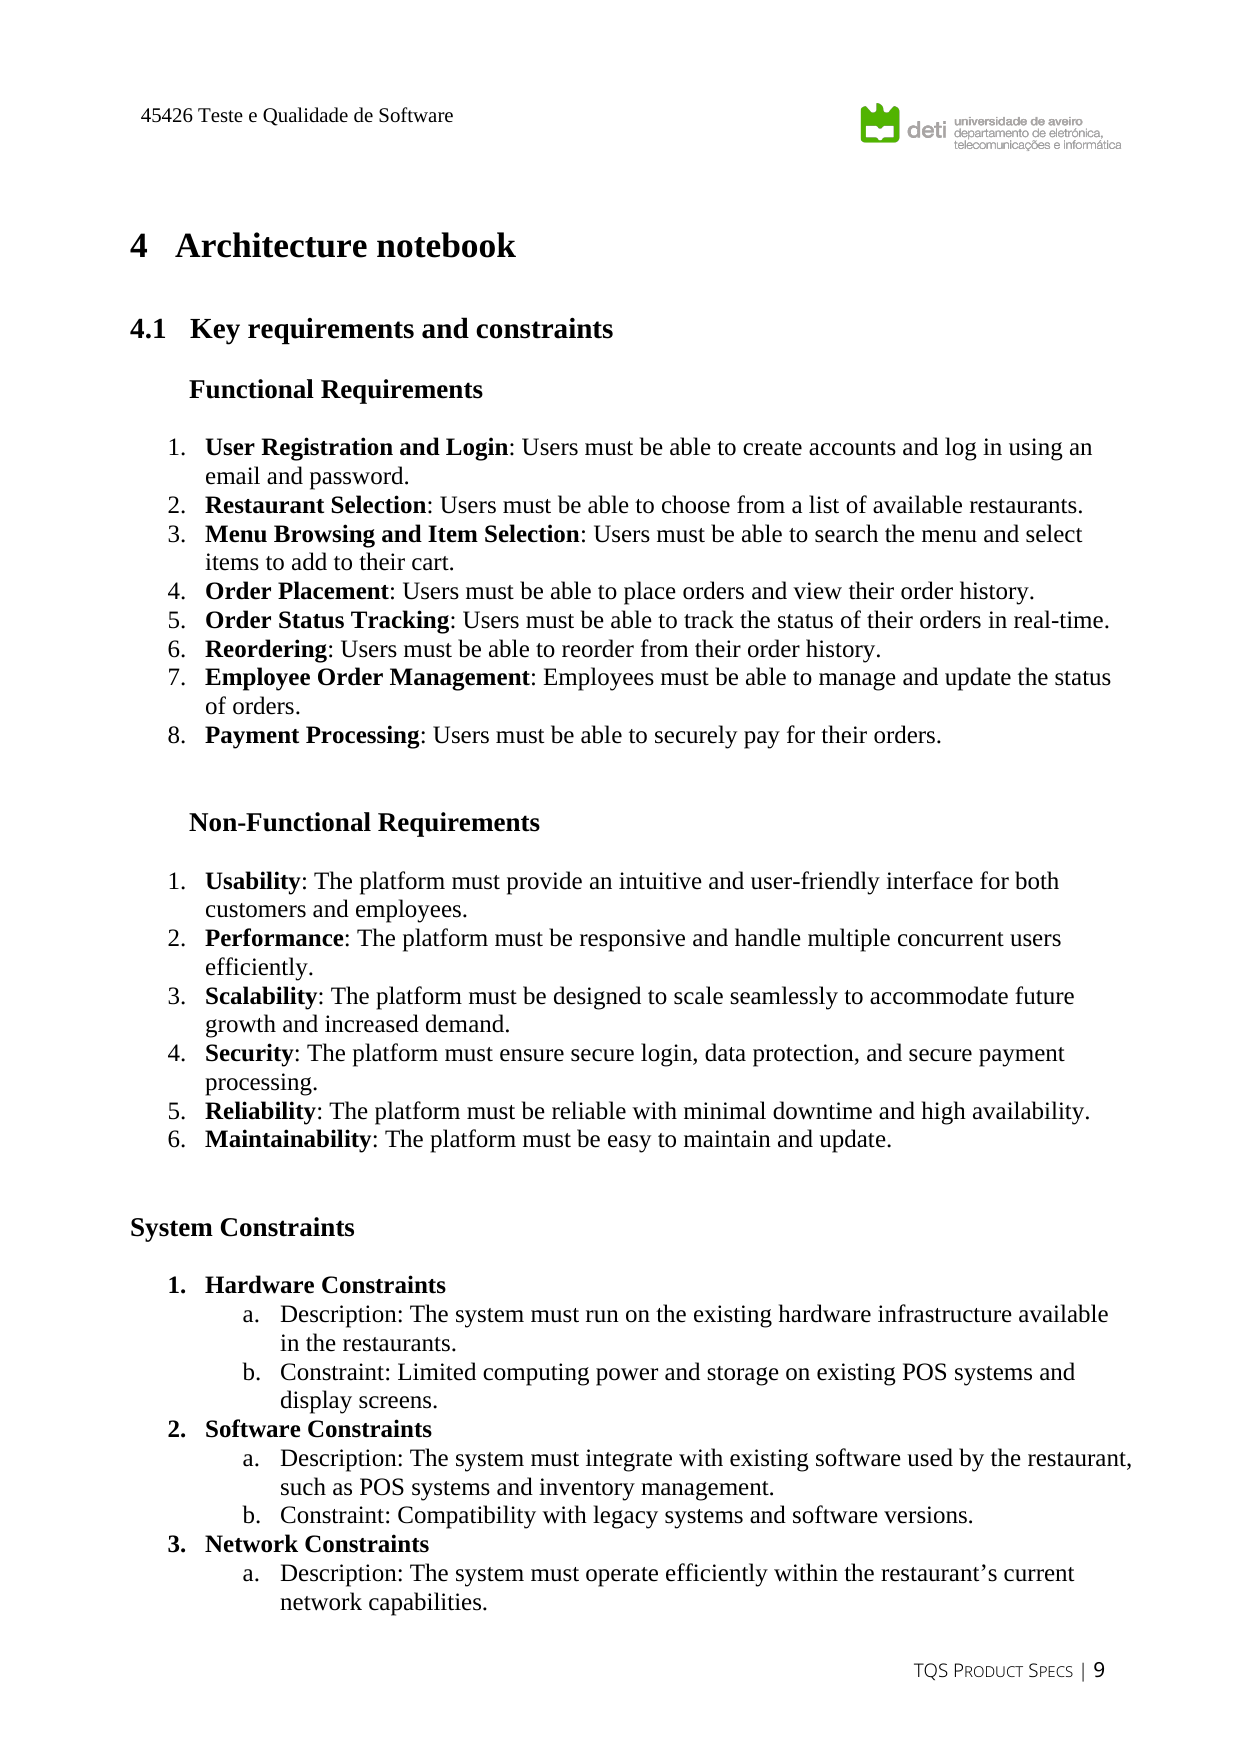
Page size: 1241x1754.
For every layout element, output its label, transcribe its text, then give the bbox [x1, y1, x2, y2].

list Description: The system must run on the existing hardware infrastructure available in the restaurants. [242, 1299, 1134, 1357]
list Security: The platform must ensure secure login, data protection, and secure payment processing. [167, 1038, 1134, 1096]
list Menu Browsing and Item Selection: Users must be able to search the menu and select items to add to their cart. [167, 519, 1134, 576]
list Restaurant Selection: Users must be able to choose from a list of available restaurants. [167, 490, 1134, 519]
list Employee Order Management: Employees must be able to manage and update the status of orders. [167, 662, 1134, 720]
list Description: The system must integrate with existing software used by the restaurant, such as POS systems and inventory management. [242, 1443, 1134, 1501]
list Maintainability: The platform must be easy to maintain and update. [167, 1124, 1134, 1153]
list Constraint: Compatibility with legacy systems and software versions. [242, 1501, 1134, 1529]
subtitle System Constraints [130, 1211, 1134, 1242]
list Order Placement: Users must be able to place orders and view their order history. [167, 576, 1134, 605]
list Usability: The platform must provide an intuitive and user-friendly interface for both customers and employees. [167, 866, 1134, 923]
list Reliability: The platform must be reliable with minimal downtime and high availability. [167, 1096, 1134, 1124]
picture [860, 103, 1122, 152]
list Reordering: Users must be able to reorder from their order history. [167, 634, 1134, 662]
list Order Status Tracking: Users must be able to track the status of their orders in real-time. [167, 605, 1134, 634]
list Network Constraints [167, 1529, 1134, 1558]
list Software Constraints [167, 1414, 1134, 1443]
list Payment Processing: Users must be able to securely pay for their orders. [167, 720, 1134, 749]
subtitle Architecture notebook [130, 231, 1134, 264]
list Scalability: The platform must be designed to scale seamlessly to accommodate future growth and increased demand. [167, 981, 1134, 1038]
list User Registration and Login: Users must be able to create accounts and log in using an email and password. [167, 432, 1134, 490]
list Description: The system must operate efficiently within the restaurant’s current network capabilities. [242, 1558, 1134, 1616]
subtitle Non-Functional Requirements [189, 807, 1134, 838]
list Hardware Constraints [167, 1271, 1134, 1299]
list Constraint: Limited computing power and storage on existing POS systems and display screens. [242, 1357, 1134, 1414]
subtitle Key requirements and constraints [130, 314, 1134, 344]
list Performance: The platform must be responsive and handle multiple concurrent users efficiently. [167, 923, 1134, 981]
subtitle Functional Requirements [189, 373, 1134, 404]
